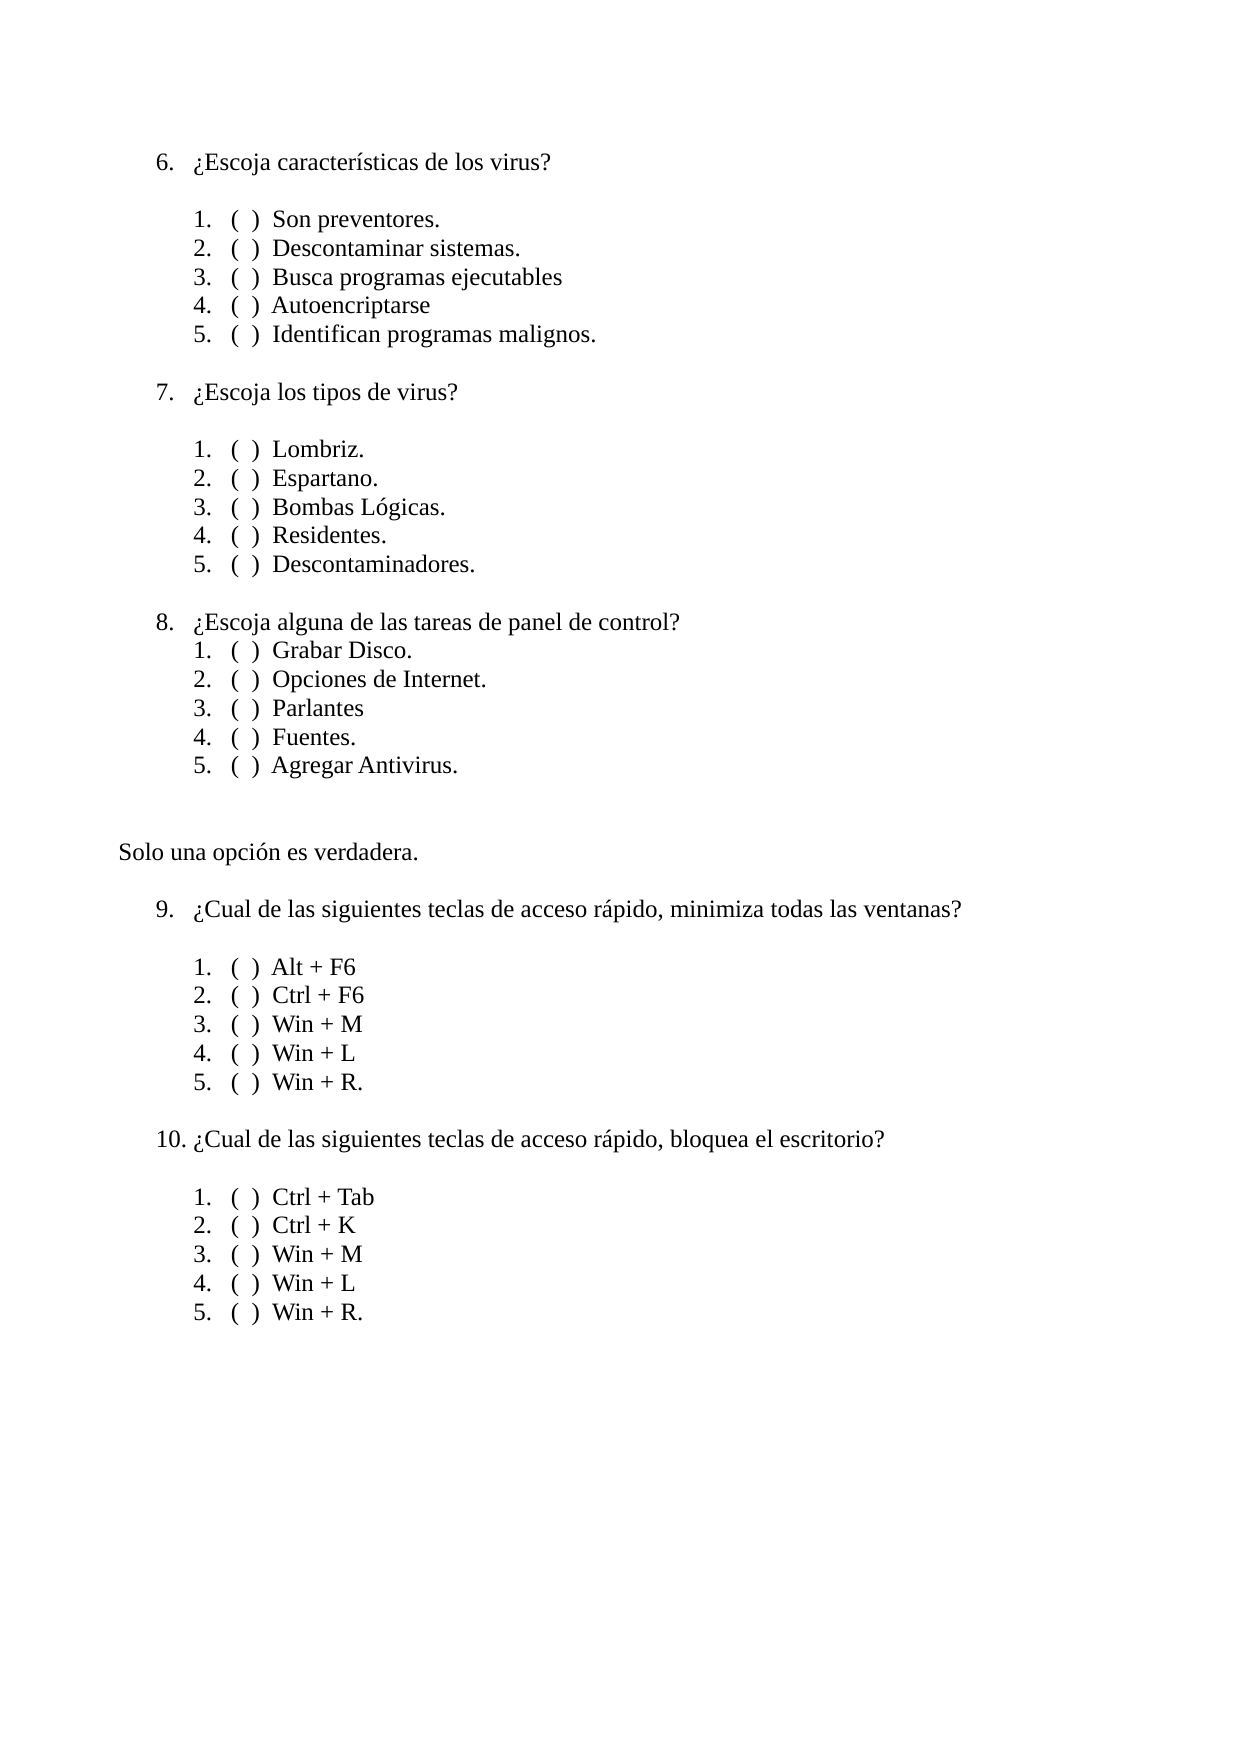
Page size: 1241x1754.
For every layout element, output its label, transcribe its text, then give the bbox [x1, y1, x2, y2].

list ¿Escoja alguna de las tareas de panel de control? [156, 607, 1122, 636]
list ( ) Busca programas ejecutables [193, 262, 1122, 291]
list ( ) Win + M [193, 1239, 1122, 1268]
list ( ) Win + L [193, 1038, 1122, 1067]
list ( ) Autoencriptarse [193, 291, 1122, 319]
list ( ) Win + L [193, 1268, 1122, 1297]
list ( ) Descontaminadores. [193, 549, 1122, 578]
list ¿Escoja características de los virus? [156, 147, 1122, 176]
list ( ) Alt + F6 [193, 952, 1122, 981]
list ( ) Bombas Lógicas. [193, 492, 1122, 521]
list ( ) Agregar Antivirus. [193, 751, 1122, 779]
list ( ) Ctrl + F6 [193, 981, 1122, 1009]
list ( ) Win + M [193, 1009, 1122, 1038]
list ( ) Descontaminar sistemas. [193, 233, 1122, 262]
list ( ) Fuentes. [193, 722, 1122, 751]
list ( ) Identifican programas malignos. [193, 319, 1122, 348]
list ( ) Ctrl + Tab [193, 1182, 1122, 1211]
list ( ) Lombriz. [193, 434, 1122, 463]
list ¿Cual de las siguientes teclas de acceso rápido, bloquea el escritorio? [156, 1124, 1122, 1153]
text Solo una opción es verdadera. [118, 837, 1122, 866]
list ¿Escoja los tipos de virus? [156, 377, 1122, 406]
list ( ) Residentes. [193, 521, 1122, 549]
list ( ) Win + R. [193, 1067, 1122, 1096]
list ¿Cual de las siguientes teclas de acceso rápido, minimiza todas las ventanas? [156, 894, 1122, 923]
list ( ) Espartano. [193, 463, 1122, 492]
list ( ) Son preventores. [193, 204, 1122, 233]
list ( ) Parlantes [193, 693, 1122, 722]
list ( ) Grabar Disco. [193, 636, 1122, 664]
list ( ) Opciones de Internet. [193, 664, 1122, 693]
list ( ) Ctrl + K [193, 1211, 1122, 1239]
list ( ) Win + R. [193, 1297, 1122, 1326]
